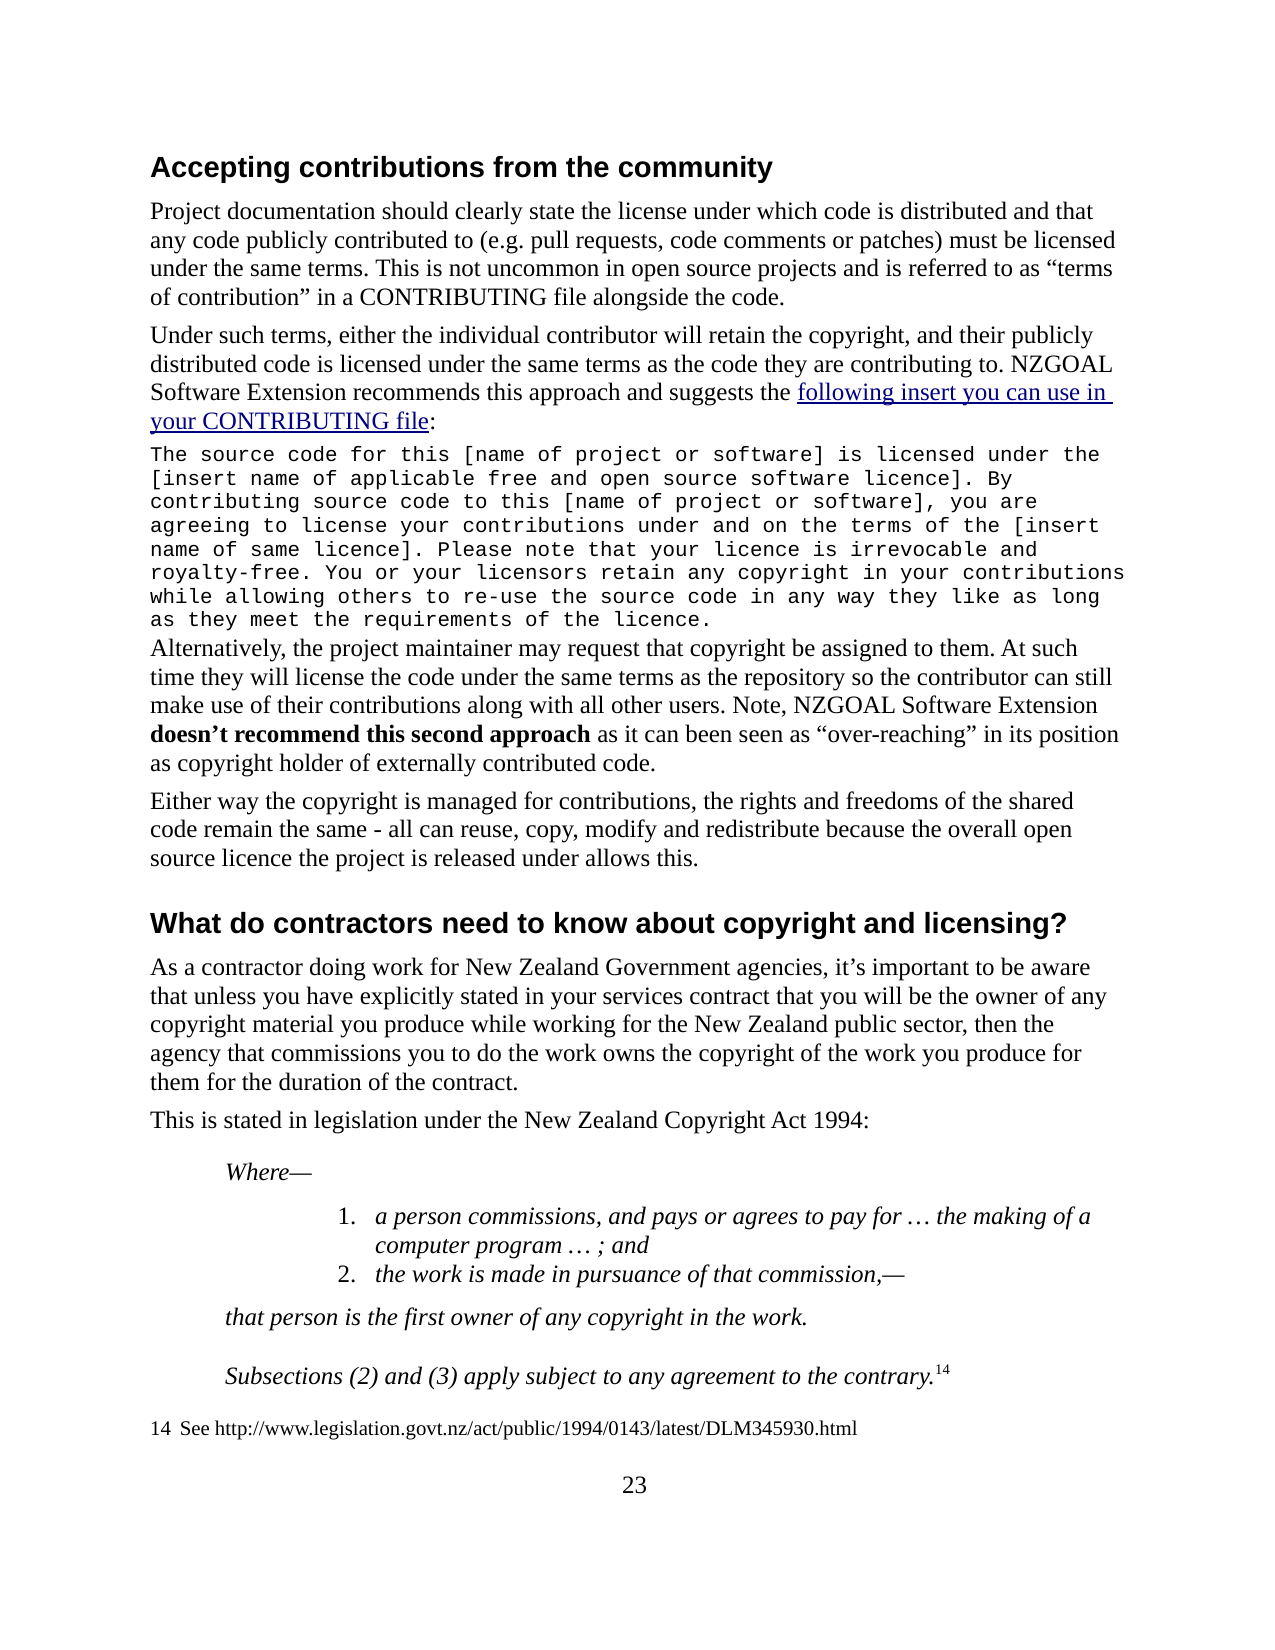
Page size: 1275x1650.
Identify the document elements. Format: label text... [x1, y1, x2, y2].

text Either way the copyright is managed for contributions, the rights and freedoms of the shared code remain the same - all can reuse, copy, modify and redistribute because the overall open source licence the project is released under allows this. [150, 786, 1125, 872]
text Where— [225, 1157, 1125, 1186]
list the work is made in pursuance of that commission,— [337, 1259, 1125, 1287]
text Alternatively, the project maintainer may request that copyright be assigned to them. At such time they will license the code under the same terms as the repository so the contributor can still make use of their contributions along with all other users. Note, NZGOAL Software Extension doesn’t recommend this second approach as it can been seen as “over-reaching” in its position as copyright holder of externally contributed code. [150, 633, 1125, 777]
list a person commissions, and pays or agrees to pay for … the making of a computer program … ; and [337, 1201, 1125, 1259]
text Project documentation should clearly state the license under which code is distributed and that any code publicly contributed to (e.g. pull requests, code comments or patches) must be licensed under the same terms. This is not uncommon in open source projects and is referred to as “terms of contribution” in a CONTRIBUTING file alongside the code. [150, 196, 1125, 311]
text See http://www.legislation.govt.nz/act/public/1994/0143/latest/DLM345930.html [150, 1416, 1125, 1440]
text The source code for this [name of project or software] is licensed under the [insert name of applicable free and open source software licence]. By contributing source code to this [name of project or software], you are agreeing to license your contributions under and on the terms of the [insert name of same licence]. Please note that your licence is irrevocable and royalty-free. You or your licensors retain any copyright in your contributions while allowing others to re-use the source code in any way they like as long as they meet the requirements of the licence. [150, 444, 1125, 633]
text Subsections (2) and (3) apply subject to any agreement to the contrary. [225, 1361, 1125, 1390]
text Under such terms, either the individual contributor will retain the copyright, and their publicly distributed code is licensed under the same terms as the code they are contributing to. NZGOAL Software Extension recommends this approach and suggests the following insert you can use in your CONTRIBUTING file: [150, 320, 1125, 435]
text that person is the first owner of any copyright in the work. [225, 1302, 1125, 1331]
subtitle What do contractors need to know about copyright and licensing? [150, 906, 1125, 939]
subtitle Accepting contributions from the community [150, 150, 1125, 183]
text This is stated in legislation under the New Zealand Copyright Act 1994: [150, 1105, 1125, 1133]
text As a contractor doing work for New Zealand Government agencies, it’s important to be aware that unless you have explicitly stated in your services contract that you will be the owner of any copyright material you produce while working for the New Zealand public sector, then the agency that commissions you to do the work owns the copyright of the work you produce for them for the duration of the contract. [150, 952, 1125, 1096]
